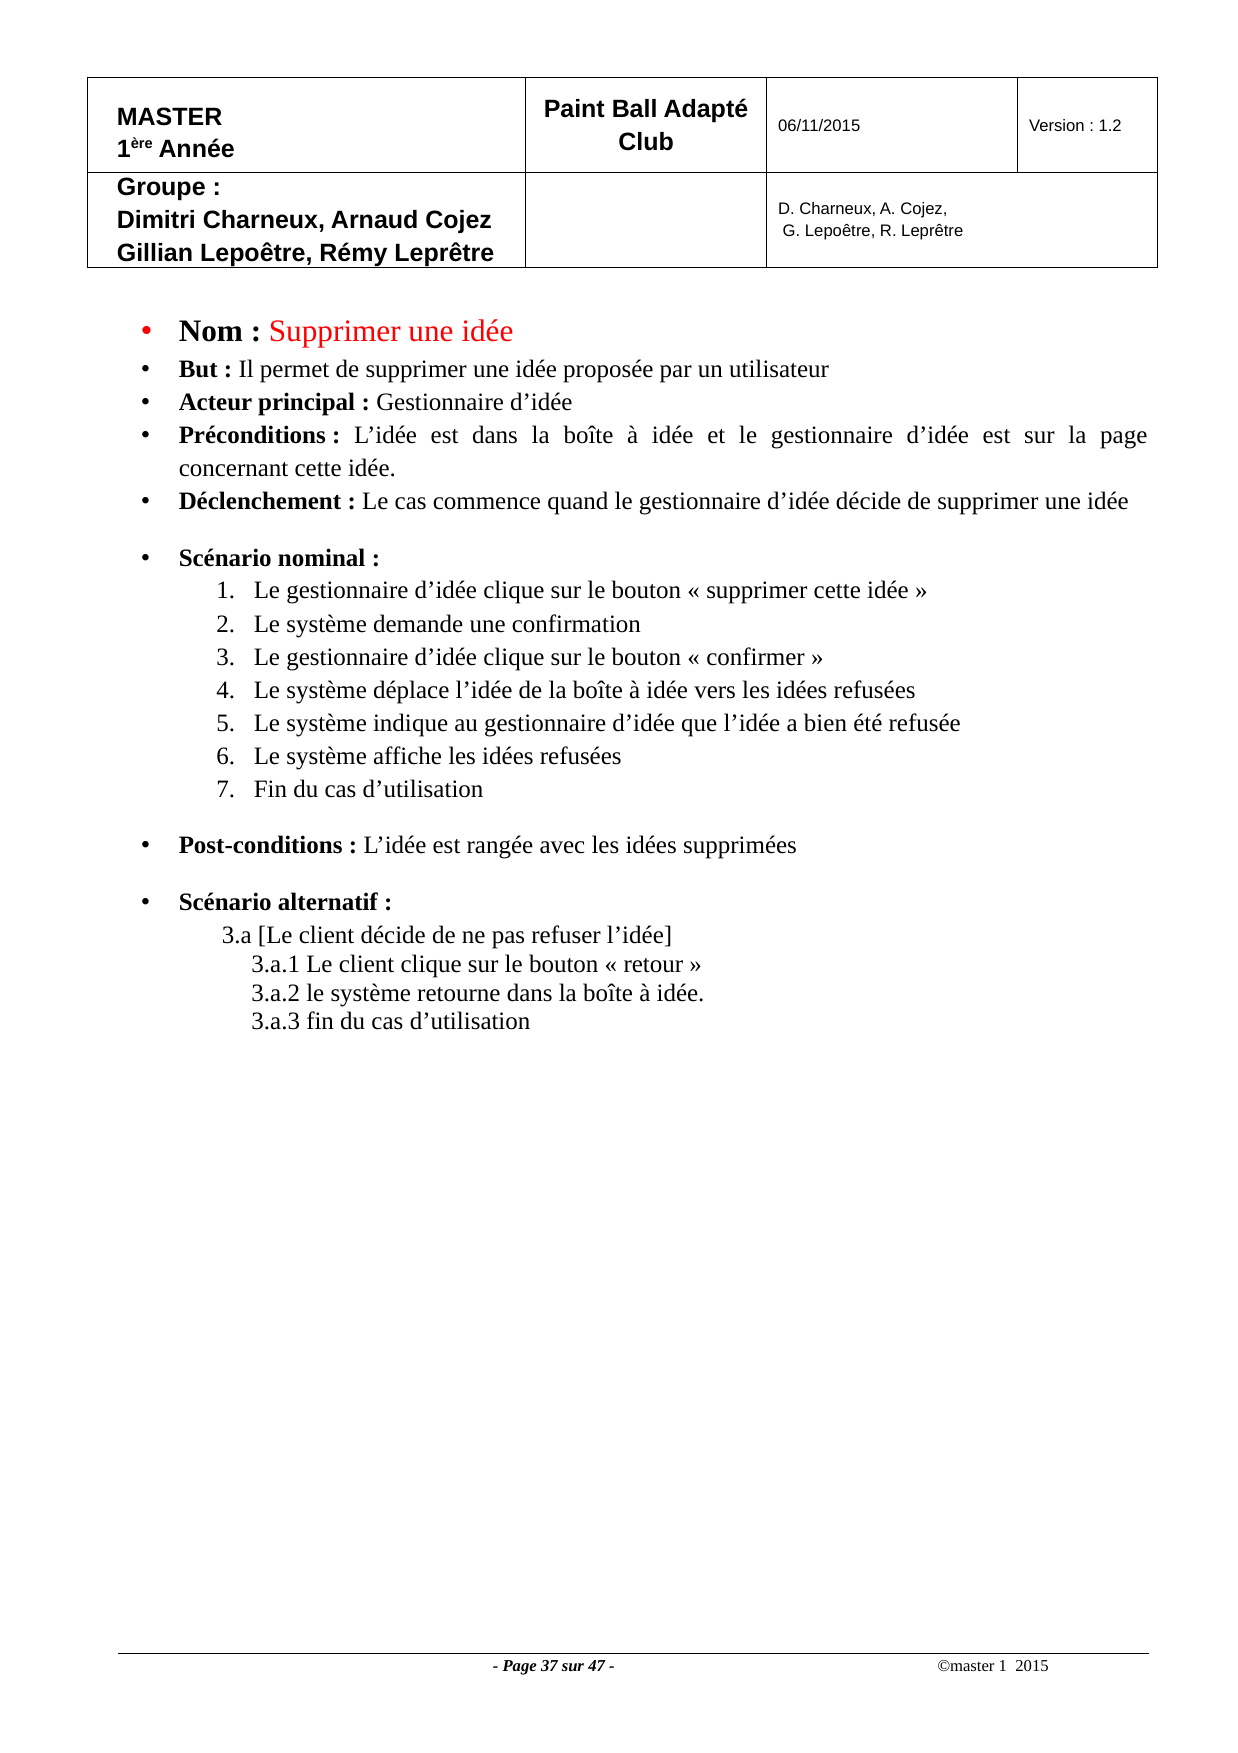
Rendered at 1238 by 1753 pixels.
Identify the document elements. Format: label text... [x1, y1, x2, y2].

text 3.a.3 fin du cas d’utilisation [103, 1006, 1149, 1035]
list Le gestionnaire d’idée clique sur le bouton « supprimer cette idée » [216, 576, 1149, 604]
list Fin du cas d’utilisation [216, 774, 1149, 802]
list Le système demande une confirmation [216, 609, 1149, 637]
list Post-conditions : L’idée est rangée avec les idées supprimées [141, 830, 1149, 859]
list But : Il permet de supprimer une idée proposée par un utilisateur [141, 354, 1149, 383]
list Nom : Supprimer une idée [141, 313, 1149, 348]
list Préconditions : L’idée est dans la boîte à idée et le gestionnaire d’idée est sur la page concernant cette idée. [141, 420, 1149, 482]
text 3.a [Le client décide de ne pas refuser l’idée] [103, 920, 1149, 949]
list Scénario alternatif : [141, 887, 1149, 916]
list Le système déplace l’idée de la boîte à idée vers les idées refusées [216, 675, 1149, 703]
text 3.a.1 Le client clique sur le bouton « retour » [103, 949, 1149, 978]
list Scénario nominal : [141, 543, 1149, 571]
list Le système affiche les idées refusées [216, 741, 1149, 769]
list Déclenchement : Le cas commence quand le gestionnaire d’idée décide de supprimer une idée [141, 486, 1149, 515]
text 3.a.2 le système retourne dans la boîte à idée. [103, 978, 1149, 1006]
list Le gestionnaire d’idée clique sur le bouton « confirmer » [216, 642, 1149, 670]
list Le système indique au gestionnaire d’idée que l’idée a bien été refusée [216, 708, 1149, 736]
list Acteur principal : Gestionnaire d’idée [141, 387, 1149, 416]
